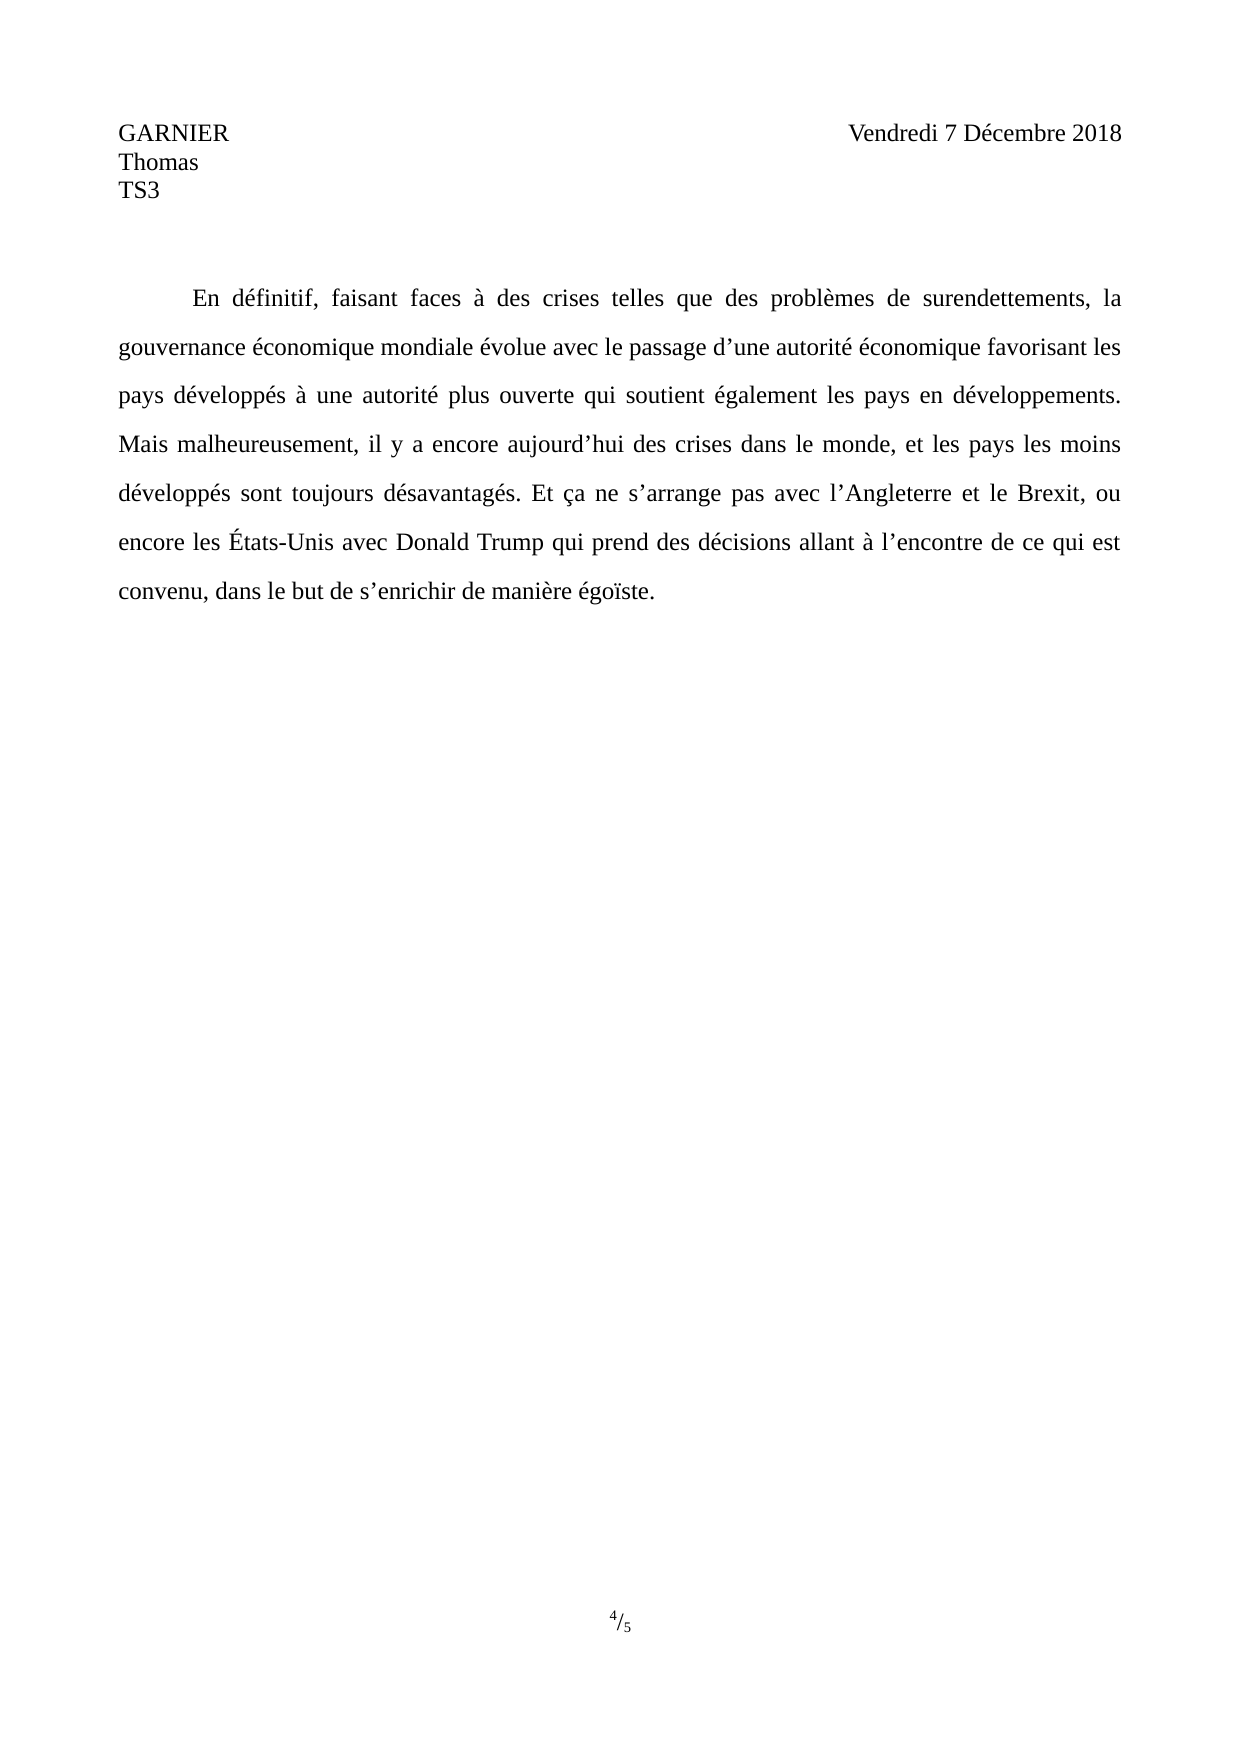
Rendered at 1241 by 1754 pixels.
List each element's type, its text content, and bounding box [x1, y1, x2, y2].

text En définitif, faisant faces à des crises telles que des problèmes de surendettements, la gouvernance économique mondiale évolue avec le passage d’une autorité économique favorisant les pays développés à une autorité plus ouverte qui soutient également les pays en développements. Mais malheureusement, il y a encore aujourd’hui des crises dans le monde, et les pays les moins développés sont toujours désavantagés. Et ça ne s’arrange pas avec l’Angleterre et le Brexit, ou encore les États-Unis avec Donald Trump qui prend des décisions allant à l’encontre de ce qui est convenu, dans le but de s’enrichir de manière égoïste. [118, 283, 1122, 604]
